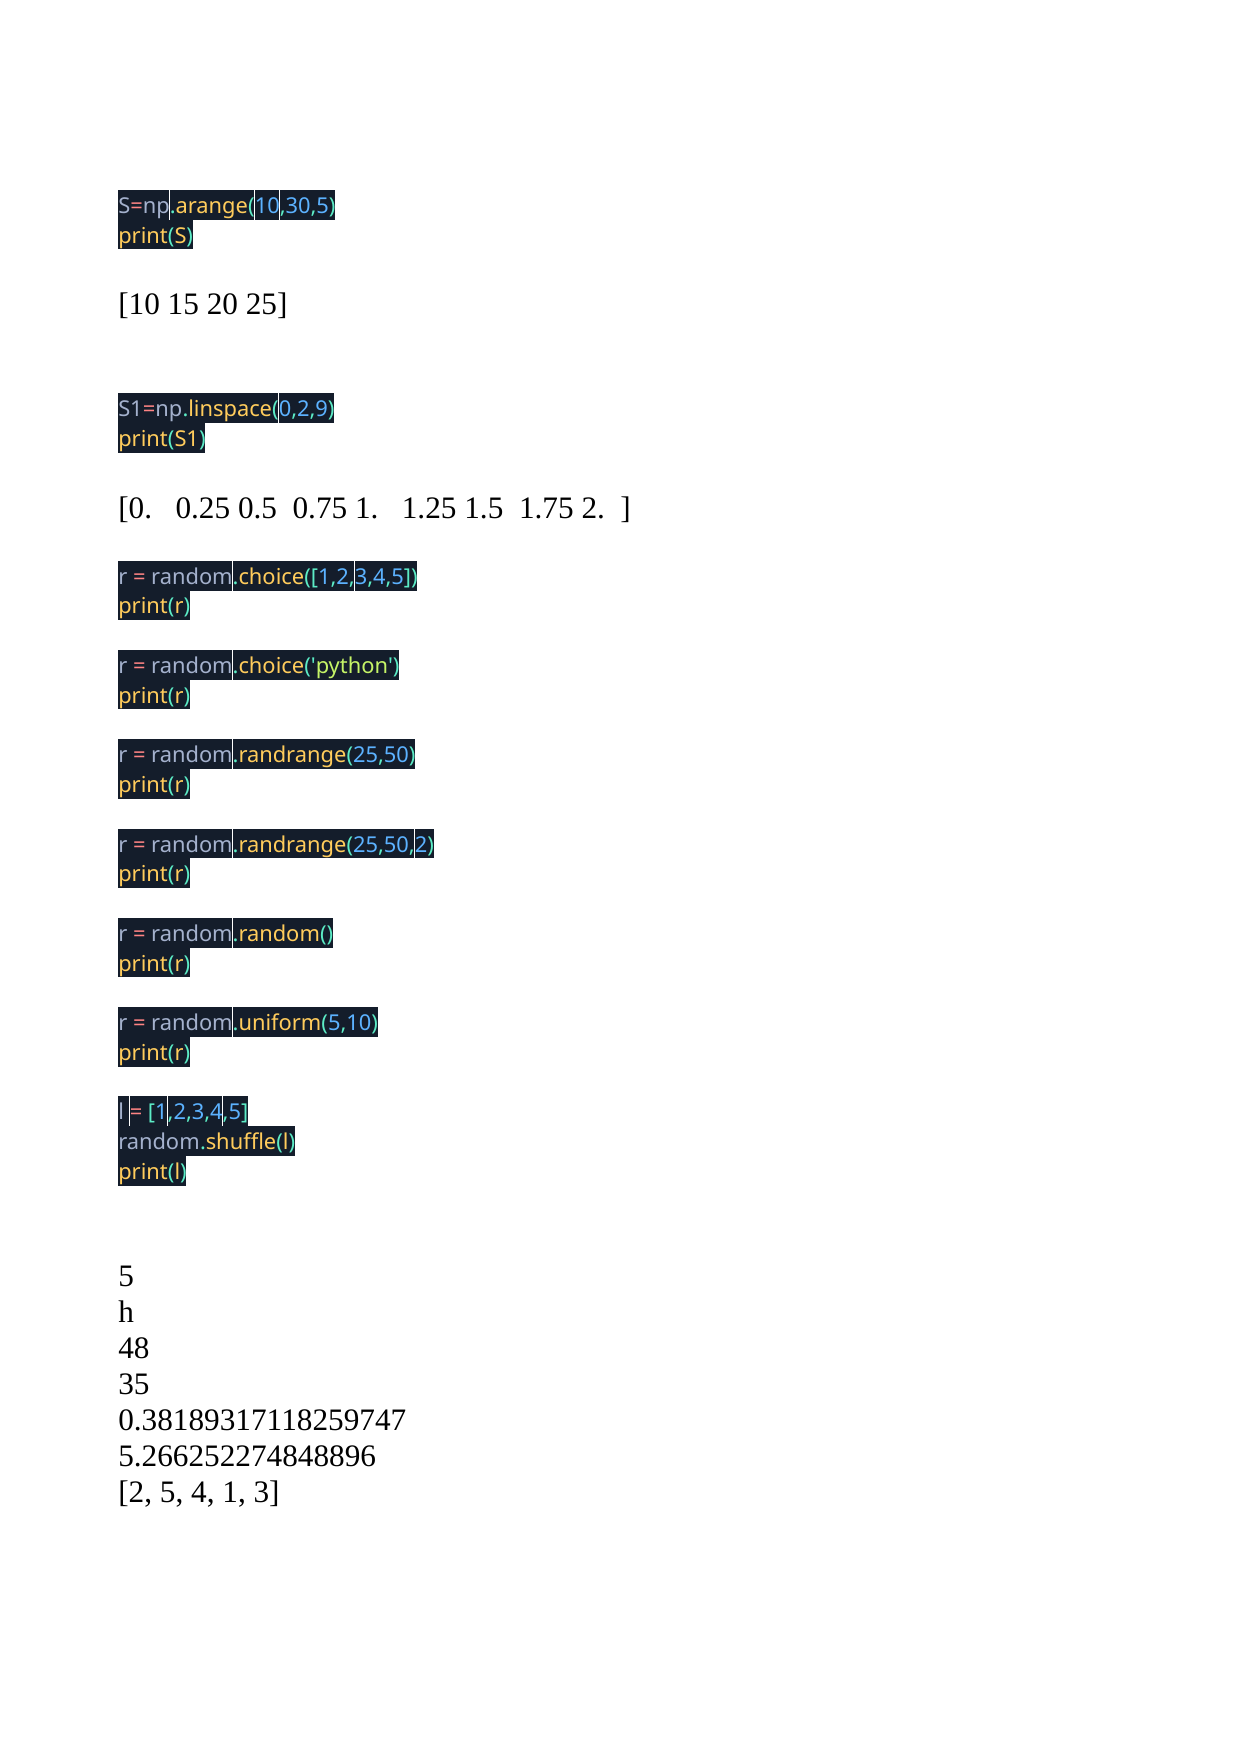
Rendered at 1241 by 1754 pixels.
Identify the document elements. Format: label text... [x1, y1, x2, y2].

text print(r) [118, 948, 1122, 977]
text h [118, 1293, 1122, 1329]
text print(r) [118, 680, 1122, 709]
text 48 [118, 1329, 1122, 1365]
text r = random.choice('python') [118, 650, 1122, 680]
text print(S) [118, 220, 1122, 249]
text print(S1) [118, 423, 1122, 453]
text [2, 5, 4, 1, 3] [118, 1473, 1122, 1509]
text r = random.randrange(25,50,2) [118, 828, 1122, 858]
text 35 [118, 1365, 1122, 1401]
text 0.38189317118259747 [118, 1401, 1122, 1437]
text [0. 0.25 0.5 0.75 1. 1.25 1.5 1.75 2. ] [118, 489, 1122, 525]
text r = random.uniform(5,10) [118, 1007, 1122, 1037]
text r = random.choice([1,2,3,4,5]) [118, 561, 1122, 591]
text random.shuffle(l) [118, 1126, 1122, 1156]
text r = random.randrange(25,50) [118, 739, 1122, 769]
text print(r) [118, 591, 1122, 620]
text l = [1,2,3,4,5] [118, 1096, 1122, 1126]
text print(r) [118, 858, 1122, 888]
text S1=np.linspace(0,2,9) [118, 393, 1122, 423]
text print(l) [118, 1156, 1122, 1186]
text S=np.arange(10,30,5) [118, 190, 1122, 220]
text [10 15 20 25] [118, 286, 1122, 321]
text 5.266252274848896 [118, 1437, 1122, 1473]
text 5 [118, 1258, 1122, 1293]
text print(r) [118, 1037, 1122, 1067]
text print(r) [118, 769, 1122, 799]
text r = random.random() [118, 918, 1122, 948]
